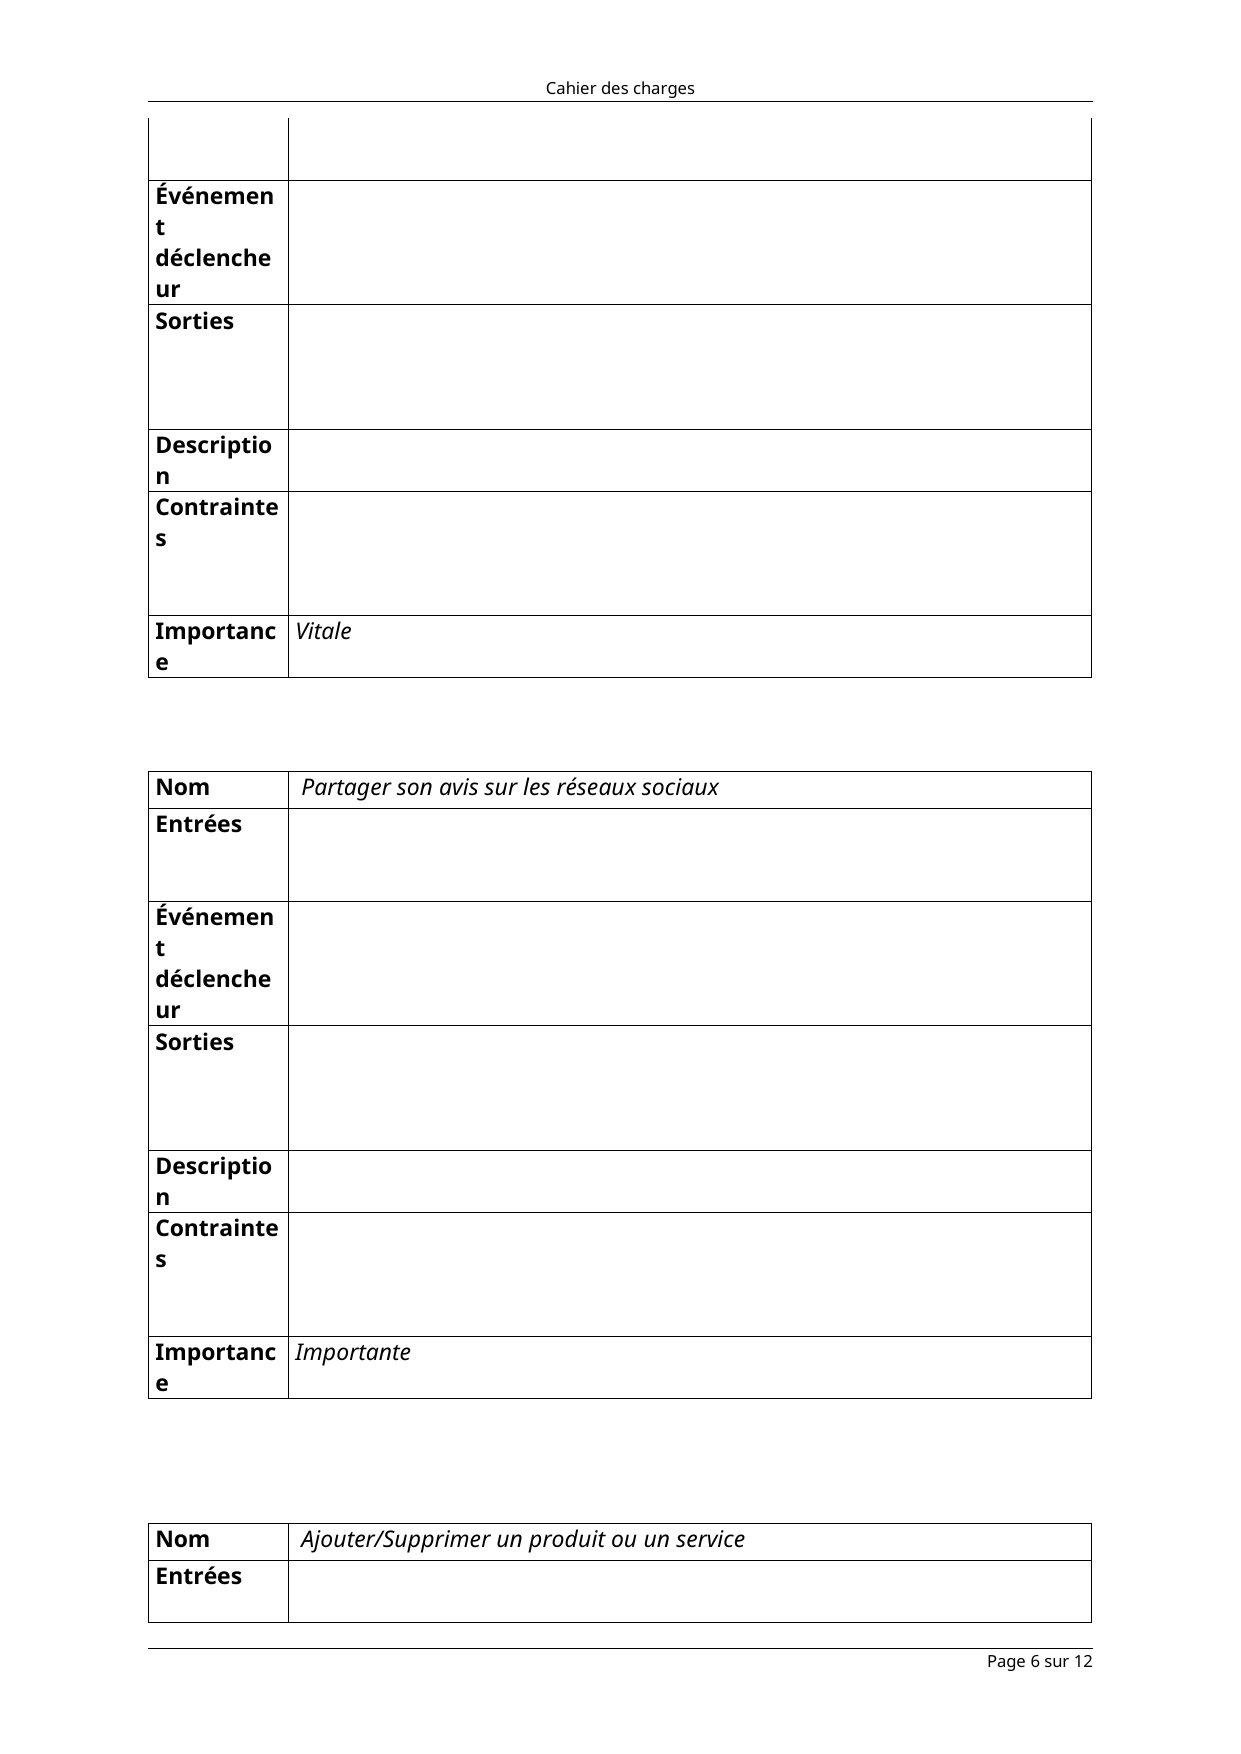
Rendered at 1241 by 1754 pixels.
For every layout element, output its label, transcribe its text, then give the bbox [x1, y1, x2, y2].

table_cell Importante [289, 1337, 1091, 1398]
table_cell Sorties [149, 305, 288, 429]
table_cell Description [149, 1151, 288, 1212]
table_cell Événement déclencheur [149, 902, 288, 1025]
table_cell Importance [149, 616, 288, 677]
table_cell [289, 809, 1091, 901]
table_cell Contraintes [149, 492, 288, 615]
table_cell [289, 492, 1091, 615]
table_cell [289, 1026, 1091, 1150]
table_cell Importance [149, 1337, 288, 1398]
table_cell Vitale [289, 616, 1091, 677]
table_cell [289, 1151, 1091, 1212]
table_cell [289, 1561, 1091, 1622]
table_cell [289, 902, 1091, 1025]
table_header Nom [149, 1524, 288, 1560]
table_header Ajouter/Supprimer un produit ou un service [289, 1524, 1091, 1560]
table_cell [289, 1213, 1091, 1336]
table_cell Événement déclencheur [149, 181, 288, 304]
table_cell Description [149, 430, 288, 491]
table_cell Sorties [149, 1026, 288, 1150]
table_cell [149, 118, 288, 180]
table_header Nom [149, 772, 288, 808]
table_cell Entrées [149, 1561, 288, 1622]
table_cell Contraintes [149, 1213, 288, 1336]
table_cell Entrées [149, 809, 288, 901]
table_header Partager son avis sur les réseaux sociaux [289, 772, 1091, 808]
table_cell [289, 430, 1091, 491]
table_cell [289, 118, 1091, 180]
table_cell [289, 181, 1091, 304]
table_cell [289, 305, 1091, 429]
